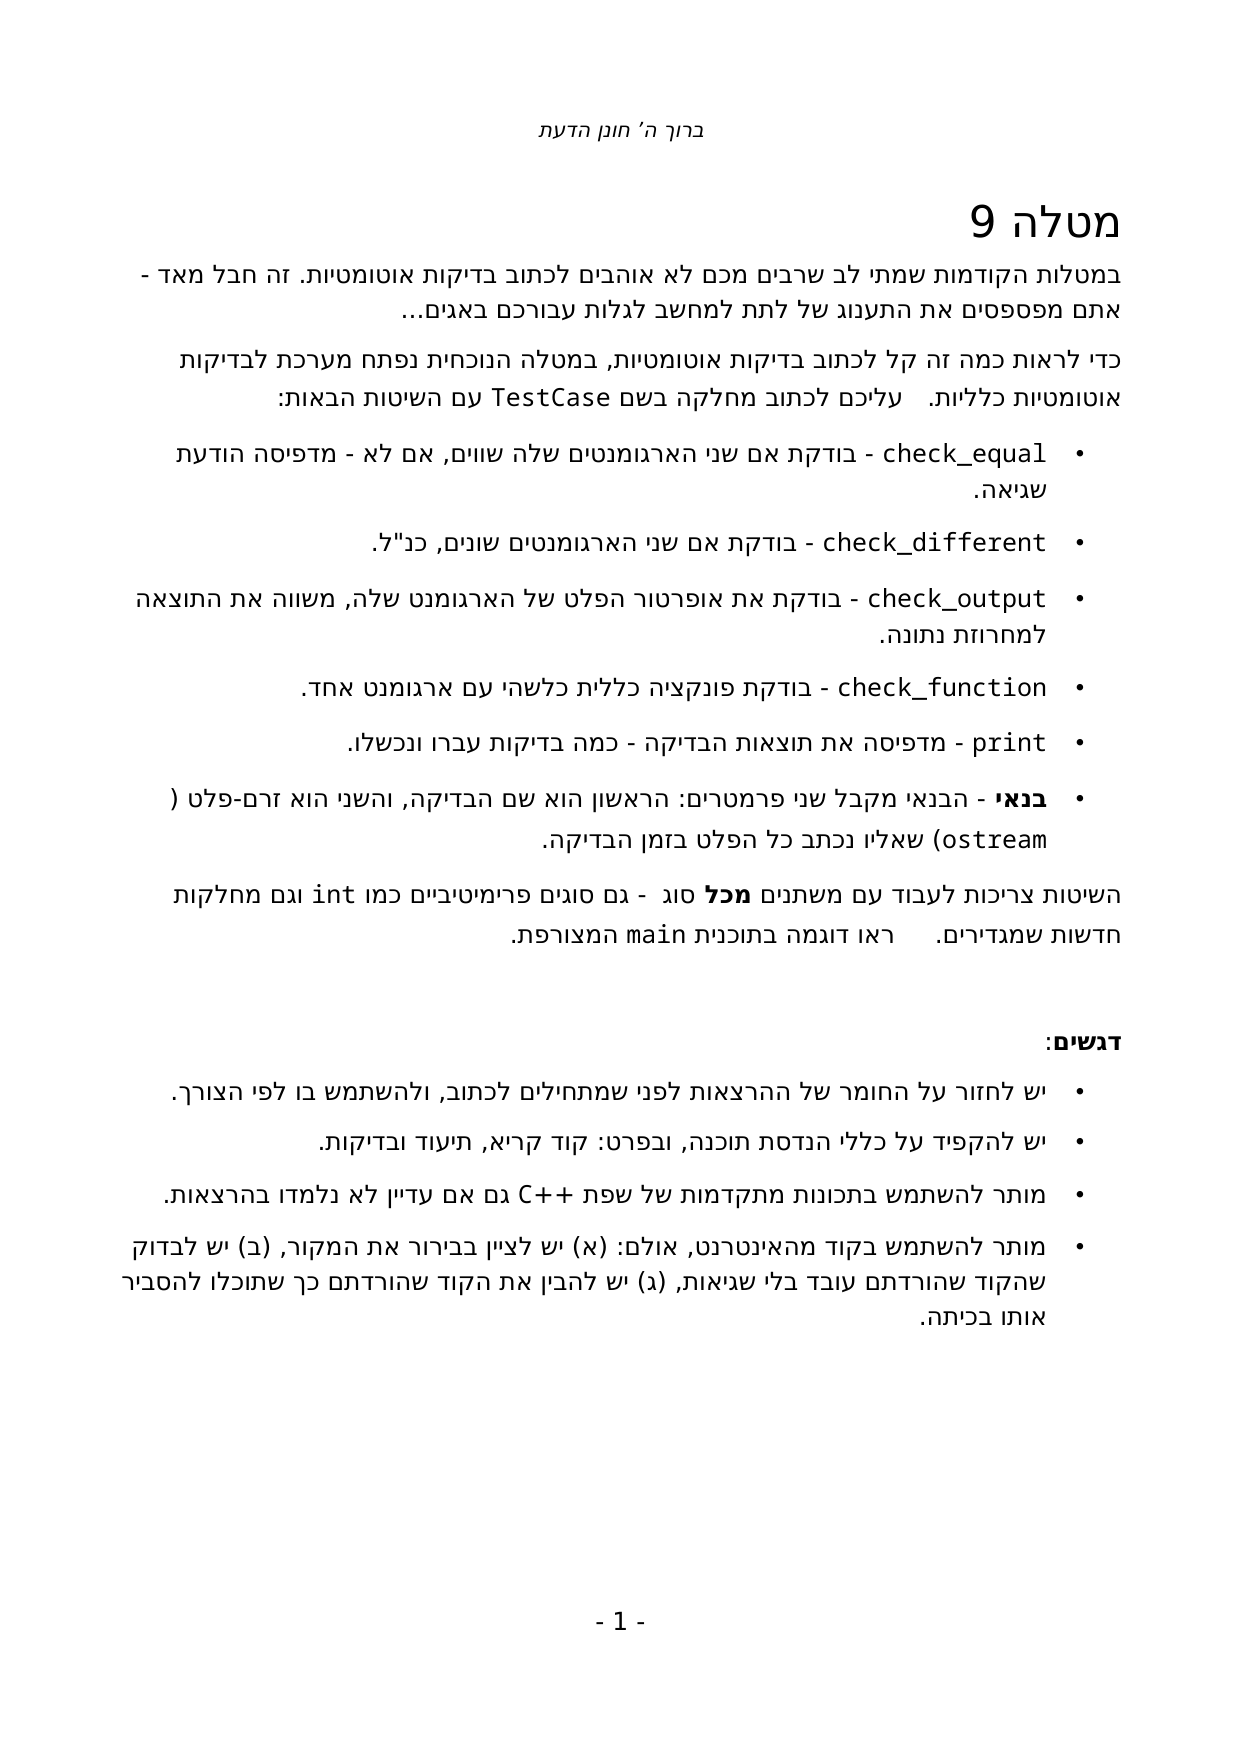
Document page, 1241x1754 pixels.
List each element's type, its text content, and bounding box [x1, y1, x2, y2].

list מותר להשתמש בתכונות מתקדמות של שפת ++C גם אם עדיין לא נלמדו בהרצאות. [118, 1176, 1084, 1210]
text במטלות הקודמות שמתי לב שרבים מכם לא אוהבים לכתוב בדיקות אוטומטיות. זה חבל מאד - אתם מפספסים את התענוג של לתת למחשב לגלות עבורכם באגים... [118, 260, 1122, 324]
list בנאי - הבנאי מקבל שני פרמטרים: הראשון הוא שם הבדיקה, והשני הוא זרם-פלט (ostream) שאליו נכתב כל הפלט בזמן הבדיקה. [118, 781, 1084, 855]
list check_equal - בודקת אם שני הארגומנטים שלה שווים, אם לא - מדפיסה הודעת שגיאה. [118, 435, 1084, 504]
list check_different - בודקת אם שני הארגומנטים שונים, כנ"ל. [118, 525, 1084, 559]
list מותר להשתמש בקוד מהאינטרנט, אולם: (א) יש לציין בבירור את המקור, (ב) יש לבדוק שהקוד שהורדתם עובד בלי שגיאות, (ג) יש להבין את הקוד שהורדתם כך שתוכלו להסביר אותו בכיתה. [118, 1232, 1084, 1331]
text כדי לראות כמה זה קל לכתוב בדיקות אוטומטיות, במטלה הנוכחית נפתח מערכת לבדיקות אוטומטיות כלליות. עליכם לכתוב מחלקה בשם TestCase עם השיטות הבאות: [118, 345, 1122, 414]
list print - מדפיסה את תוצאות הבדיקה - כמה בדיקות עברו ונכשלו. [118, 725, 1084, 759]
subtitle מטלה 9 [118, 197, 1122, 248]
list check_function - בודקת פונקציה כללית כלשהי עם ארגומנט אחד. [118, 670, 1084, 704]
text דגשים: [118, 1027, 1122, 1057]
list יש לחזור על החומר של ההרצאות לפני שמתחילים לכתוב, ולהשתמש בו לפי הצורך. [118, 1077, 1084, 1106]
list check_output - בודקת את אופרטור הפלט של הארגומנט שלה, משווה את התוצאה למחרוזת נתונה. [118, 580, 1084, 649]
list יש להקפיד על כללי הנדסת תוכנה, ובפרט: קוד קריא, תיעוד ובדיקות. [118, 1127, 1084, 1156]
text השיטות צריכות לעבוד עם משתנים מכל סוג - גם סוגים פרימיטיביים כמו int וגם מחלקות חדשות שמגדירים. ראו דוגמה בתוכנית main המצורפת. [118, 877, 1122, 951]
